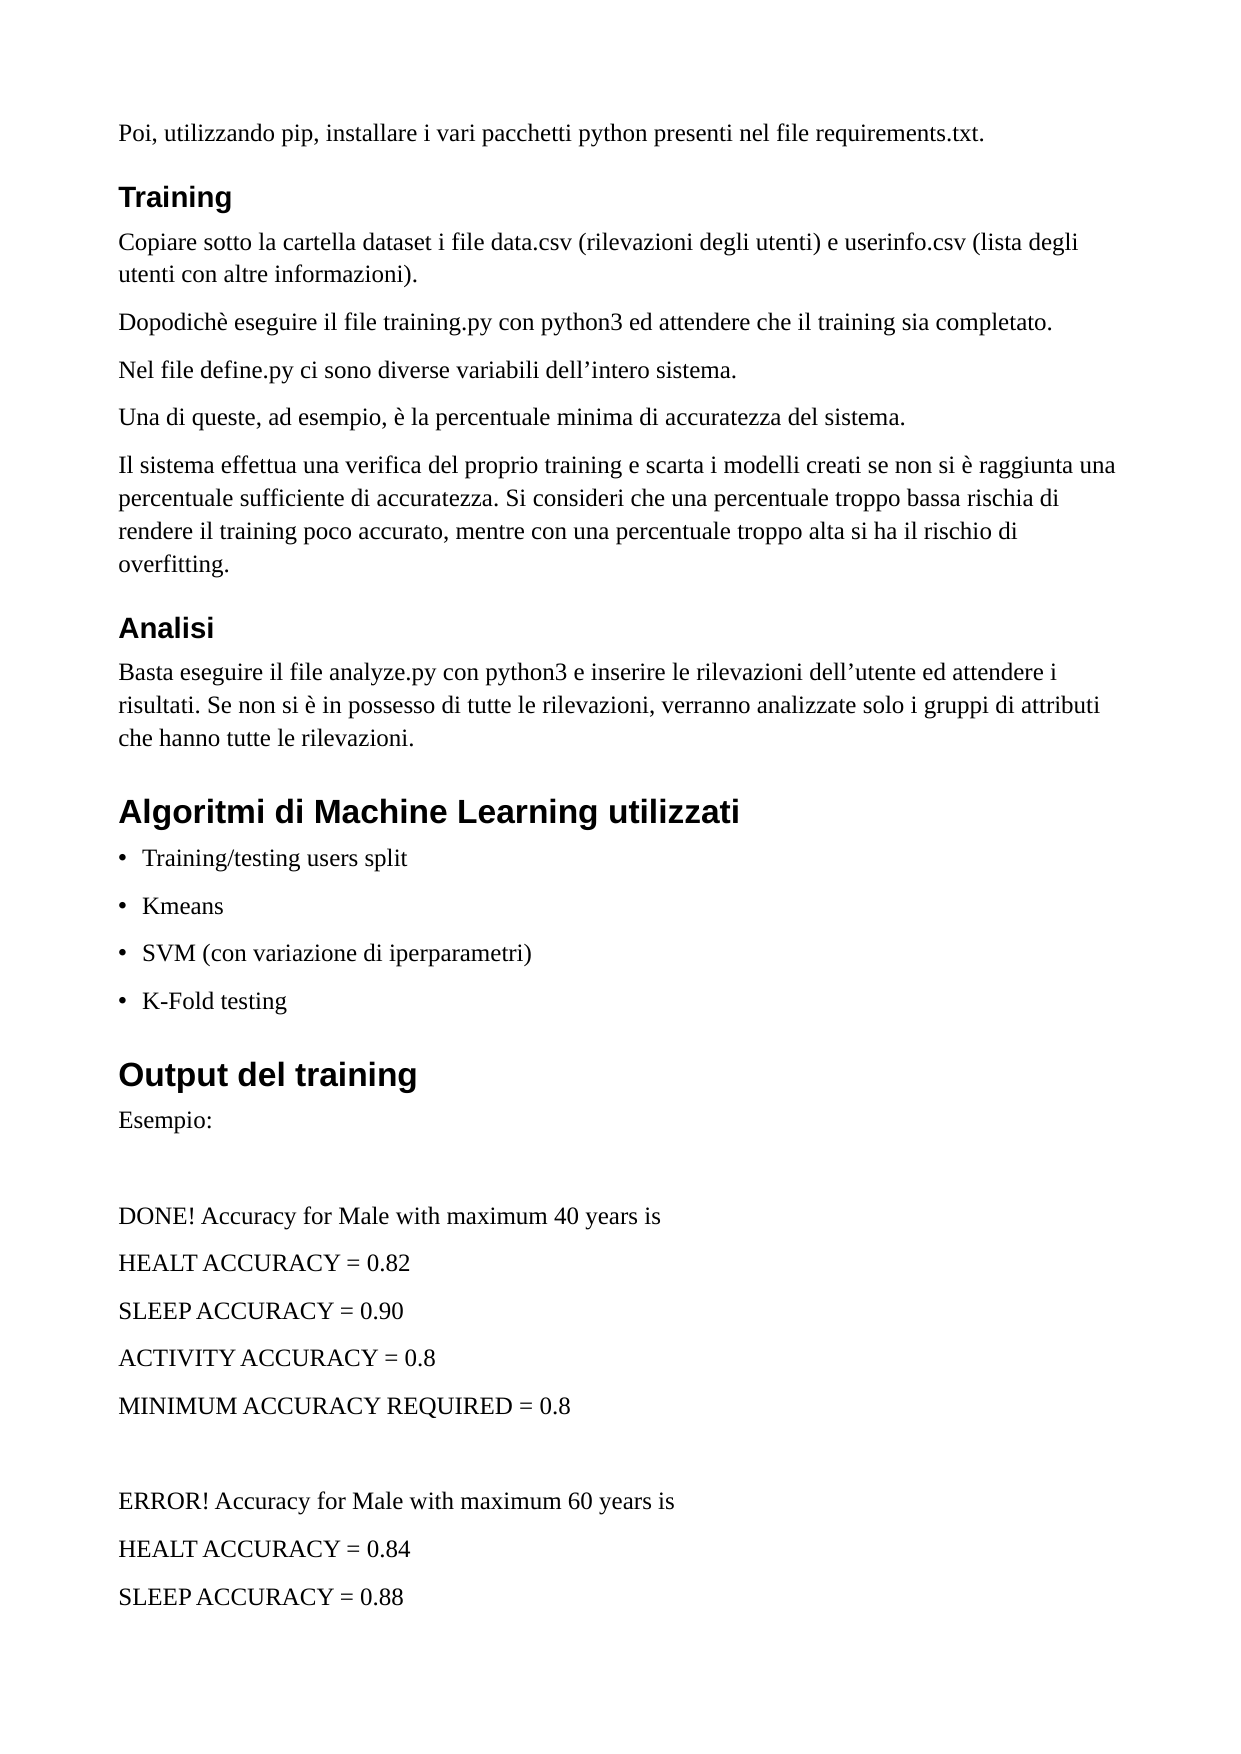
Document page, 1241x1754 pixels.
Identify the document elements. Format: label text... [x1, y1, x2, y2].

text MINIMUM ACCURACY REQUIRED = 0.8 [118, 1391, 1122, 1420]
list SVM (con variazione di iperparametri) [118, 938, 1122, 967]
text ACTIVITY ACCURACY = 0.8 [118, 1343, 1122, 1372]
text ERROR! Accuracy for Male with maximum 60 years is [118, 1486, 1122, 1515]
text Dopodichè eseguire il file training.py con python3 ed attendere che il training sia completato. [118, 307, 1122, 336]
list Training/testing users split [118, 843, 1122, 872]
subtitle Training [118, 180, 1122, 214]
text Il sistema effettua una verifica del proprio training e scarta i modelli creati se non si è raggiunta una percentuale sufficiente di accuratezza. Si consideri che una percentuale troppo bassa rischia di rendere il training poco accurato, mentre con una percentuale troppo alta si ha il rischio di overfitting. [118, 450, 1122, 578]
text Esempio: [118, 1106, 1122, 1134]
text Poi, utilizzando pip, installare i vari pacchetti python presenti nel file requirements.txt. [118, 118, 1122, 147]
text SLEEP ACCURACY = 0.88 [118, 1582, 1122, 1610]
text SLEEP ACCURACY = 0.90 [118, 1296, 1122, 1325]
subtitle Output del training [118, 1054, 1122, 1093]
text HEALT ACCURACY = 0.82 [118, 1248, 1122, 1277]
text Una di queste, ad esempio, è la percentuale minima di accuratezza del sistema. [118, 402, 1122, 431]
text Copiare sotto la cartella dataset i file data.csv (rilevazioni degli utenti) e userinfo.csv (lista degli utenti con altre informazioni). [118, 227, 1122, 288]
text HEALT ACCURACY = 0.84 [118, 1534, 1122, 1563]
subtitle Algoritmi di Machine Learning utilizzati [118, 792, 1122, 831]
subtitle Analisi [118, 611, 1122, 645]
text Basta eseguire il file analyze.py con python3 e inserire le rilevazioni dell’utente ed attendere i risultati. Se non si è in possesso di tutte le rilevazioni, verranno analizzate solo i gruppi di attributi che hanno tutte le rilevazioni. [118, 657, 1122, 752]
text DONE! Accuracy for Male with maximum 40 years is [118, 1201, 1122, 1229]
text Nel file define.py ci sono diverse variabili dell’intero sistema. [118, 355, 1122, 383]
list K-Fold testing [118, 986, 1122, 1015]
list Kmeans [118, 891, 1122, 919]
